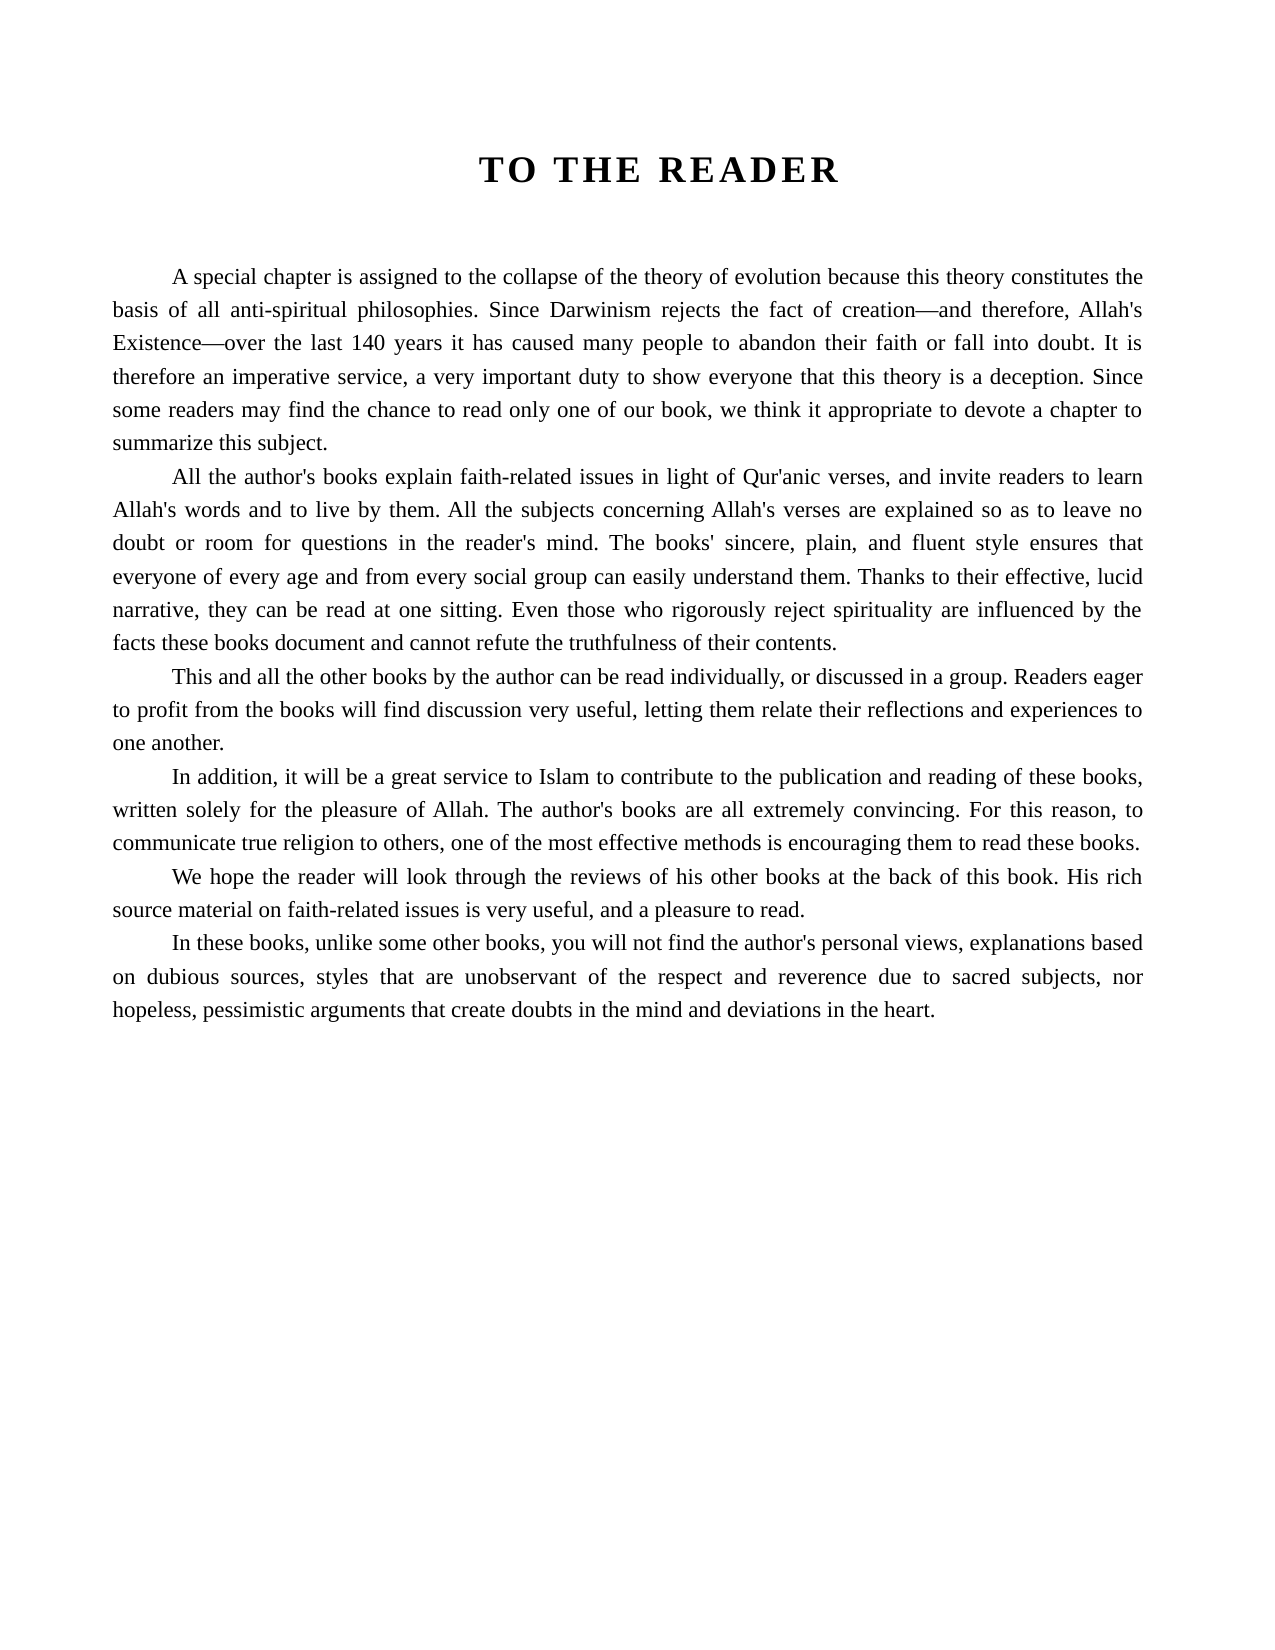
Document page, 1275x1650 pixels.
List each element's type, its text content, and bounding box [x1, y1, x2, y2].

text A special chapter is assigned to the collapse of the theory of evolution because this theory constitutes the basis of all anti-spiritual philosophies. Since Darwinism rejects the fact of creation—and therefore, Allah's Existence—over the last 140 years it has caused many people to abandon their faith or fall into doubt. It is therefore an imperative service, a very important duty to show everyone that this theory is a deception. Since some readers may find the chance to read only one of our book, we think it appropriate to devote a chapter to summarize this subject. [112, 257, 1145, 457]
text In these books, unlike some other books, you will not find the author's personal views, explanations based on dubious sources, styles that are unobservant of the respect and reverence due to sacred subjects, nor hopeless, pessimistic arguments that create doubts in the mind and deviations in the heart. [112, 924, 1145, 1024]
text TO THE READER [112, 148, 1145, 191]
text In addition, it will be a great service to Islam to contribute to the publication and reading of these books, written solely for the pleasure of Allah. The author's books are all extremely convincing. For this reason, to communicate true religion to others, one of the most effective methods is encouraging them to read these books. [112, 757, 1145, 857]
text We hope the reader will look through the reviews of his other books at the back of this book. His rich source material on faith-related issues is very useful, and a pleasure to read. [112, 857, 1145, 924]
text All the author's books explain faith-related issues in light of Qur'anic verses, and invite readers to learn Allah's words and to live by them. All the subjects concerning Allah's verses are explained so as to leave no doubt or room for questions in the reader's mind. The books' sincere, plain, and fluent style ensures that everyone of every age and from every social group can easily understand them. Thanks to their effective, lucid narrative, they can be read at one sitting. Even those who rigorously reject spirituality are influenced by the facts these books document and cannot refute the truthfulness of their contents. [112, 457, 1145, 657]
text This and all the other books by the author can be read individually, or discussed in a group. Readers eager to profit from the books will find discussion very useful, letting them relate their reflections and experiences to one another. [112, 657, 1145, 757]
